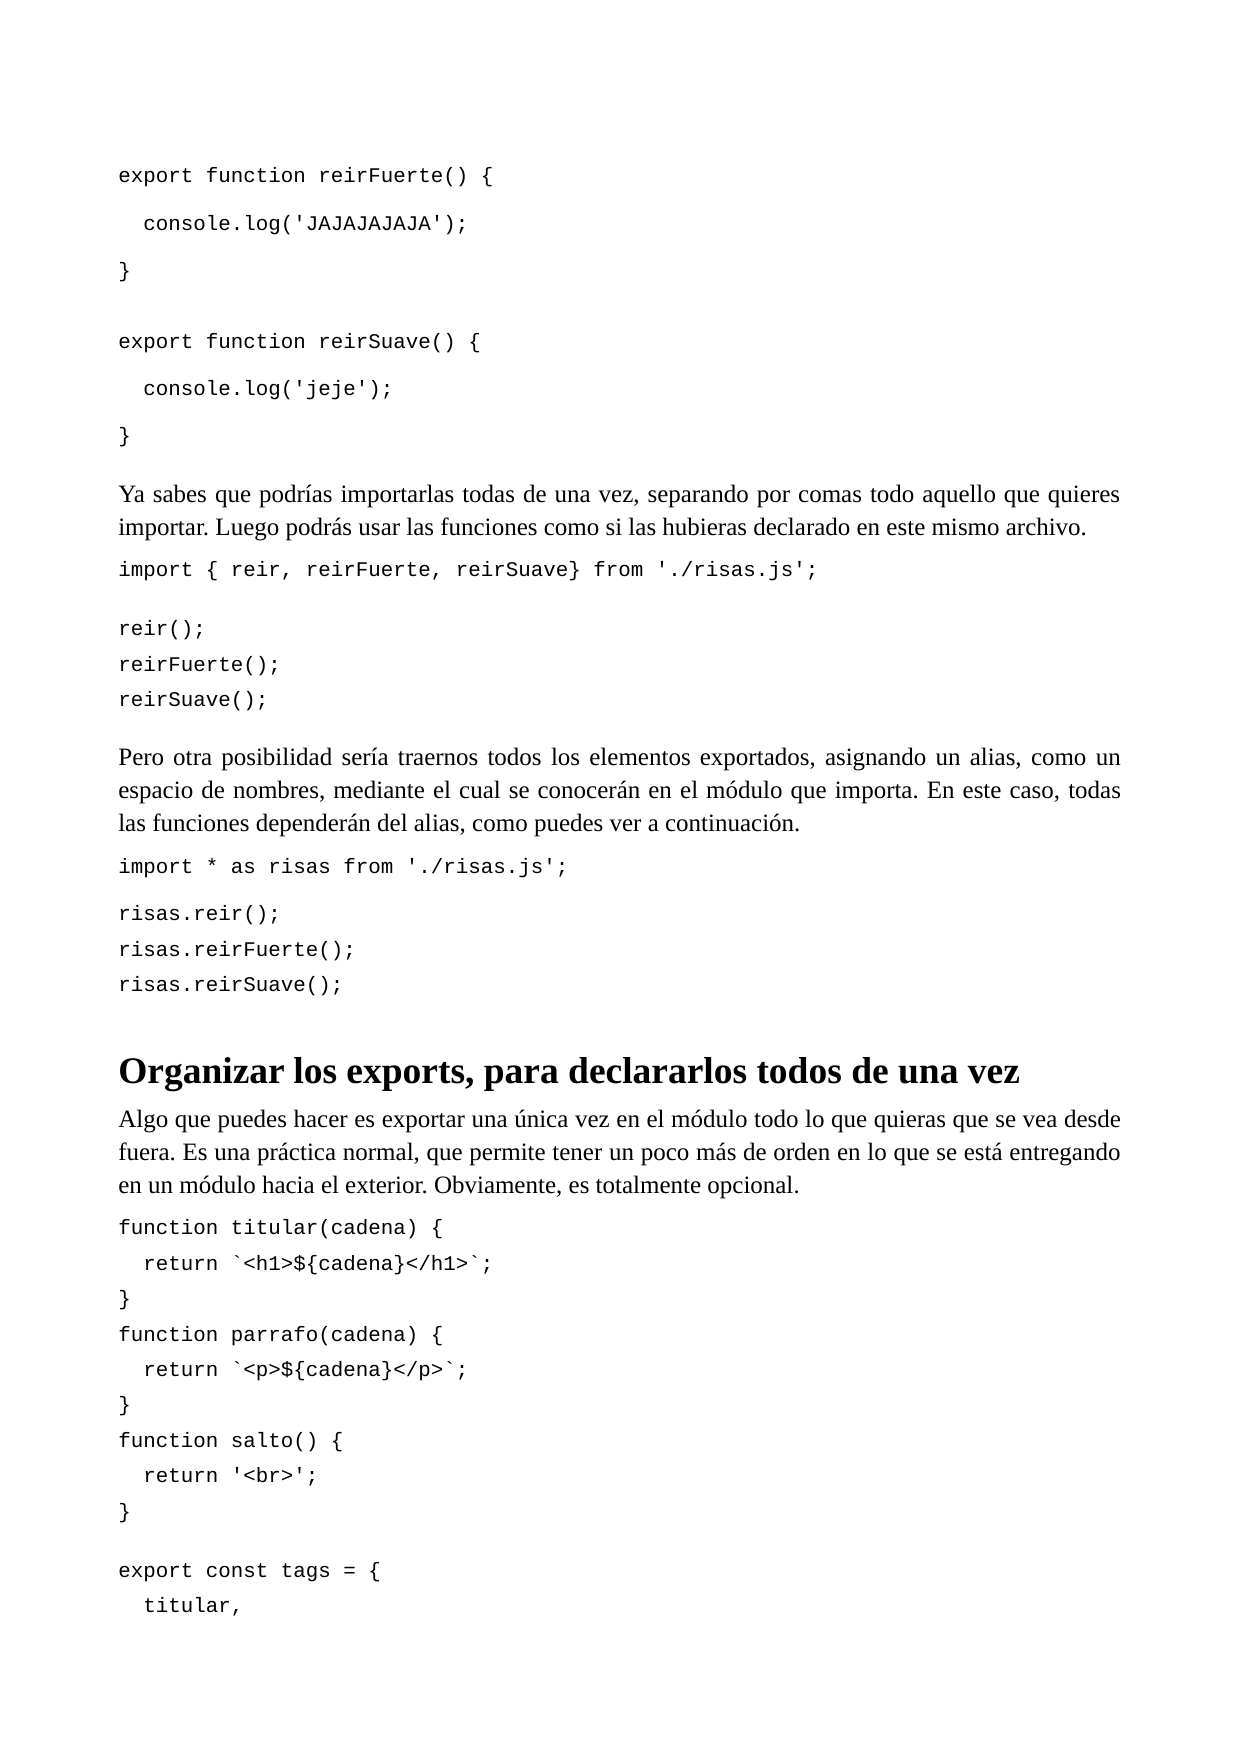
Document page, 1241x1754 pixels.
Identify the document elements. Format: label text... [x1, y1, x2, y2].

text reir(); [118, 618, 1122, 642]
text } [118, 426, 1122, 449]
text } [118, 1394, 1122, 1418]
text function salto() { [118, 1430, 1122, 1453]
text } [118, 260, 1122, 284]
text reirFuerte(); [118, 654, 1122, 677]
text import * as risas from './risas.js'; [118, 856, 1122, 879]
text export function reirSuave() { [118, 331, 1122, 354]
text Pero otra posibilidad sería traernos todos los elementos exportados, asignando un alias, como un espacio de nombres, mediante el cual se conocerán en el módulo que importa. En este caso, todas las funciones dependerán del alias, como puedes ver a continuación. [118, 742, 1122, 837]
text risas.reirFuerte(); [118, 939, 1122, 962]
text Algo que puedes hacer es exportar una única vez en el módulo todo lo que quieras que se vea desde fuera. Es una práctica normal, que permite tener un poco más de orden en lo que se está entregando en un módulo hacia el exterior. Obviamente, es totalmente opcional. [118, 1104, 1122, 1198]
text return '<br>'; [118, 1465, 1122, 1489]
subtitle Organizar los exports, para declararlos todos de una vez [118, 1048, 1122, 1091]
text function titular(cadena) { [118, 1217, 1122, 1241]
text export function reirFuerte() { [118, 165, 1122, 189]
text import { reir, reirFuerte, reirSuave} from './risas.js'; [118, 559, 1122, 583]
text console.log('jeje'); [118, 378, 1122, 402]
text function parrafo(cadena) { [118, 1323, 1122, 1347]
text console.log('JAJAJAJAJA'); [118, 213, 1122, 236]
text return `<h1>${cadena}</h1>`; [118, 1253, 1122, 1276]
text export const tags = { [118, 1560, 1122, 1583]
text return `<p>${cadena}</p>`; [118, 1359, 1122, 1383]
text Ya sabes que podrías importarlas todas de una vez, separando por comas todo aquello que quieres importar. Luego podrás usar las funciones como si las hubieras declarado en este mismo archivo. [118, 479, 1122, 540]
text reirSuave(); [118, 689, 1122, 713]
text } [118, 1288, 1122, 1312]
text titular, [118, 1595, 1122, 1619]
text risas.reir(); [118, 903, 1122, 927]
text } [118, 1501, 1122, 1524]
text risas.reirSuave(); [118, 974, 1122, 998]
